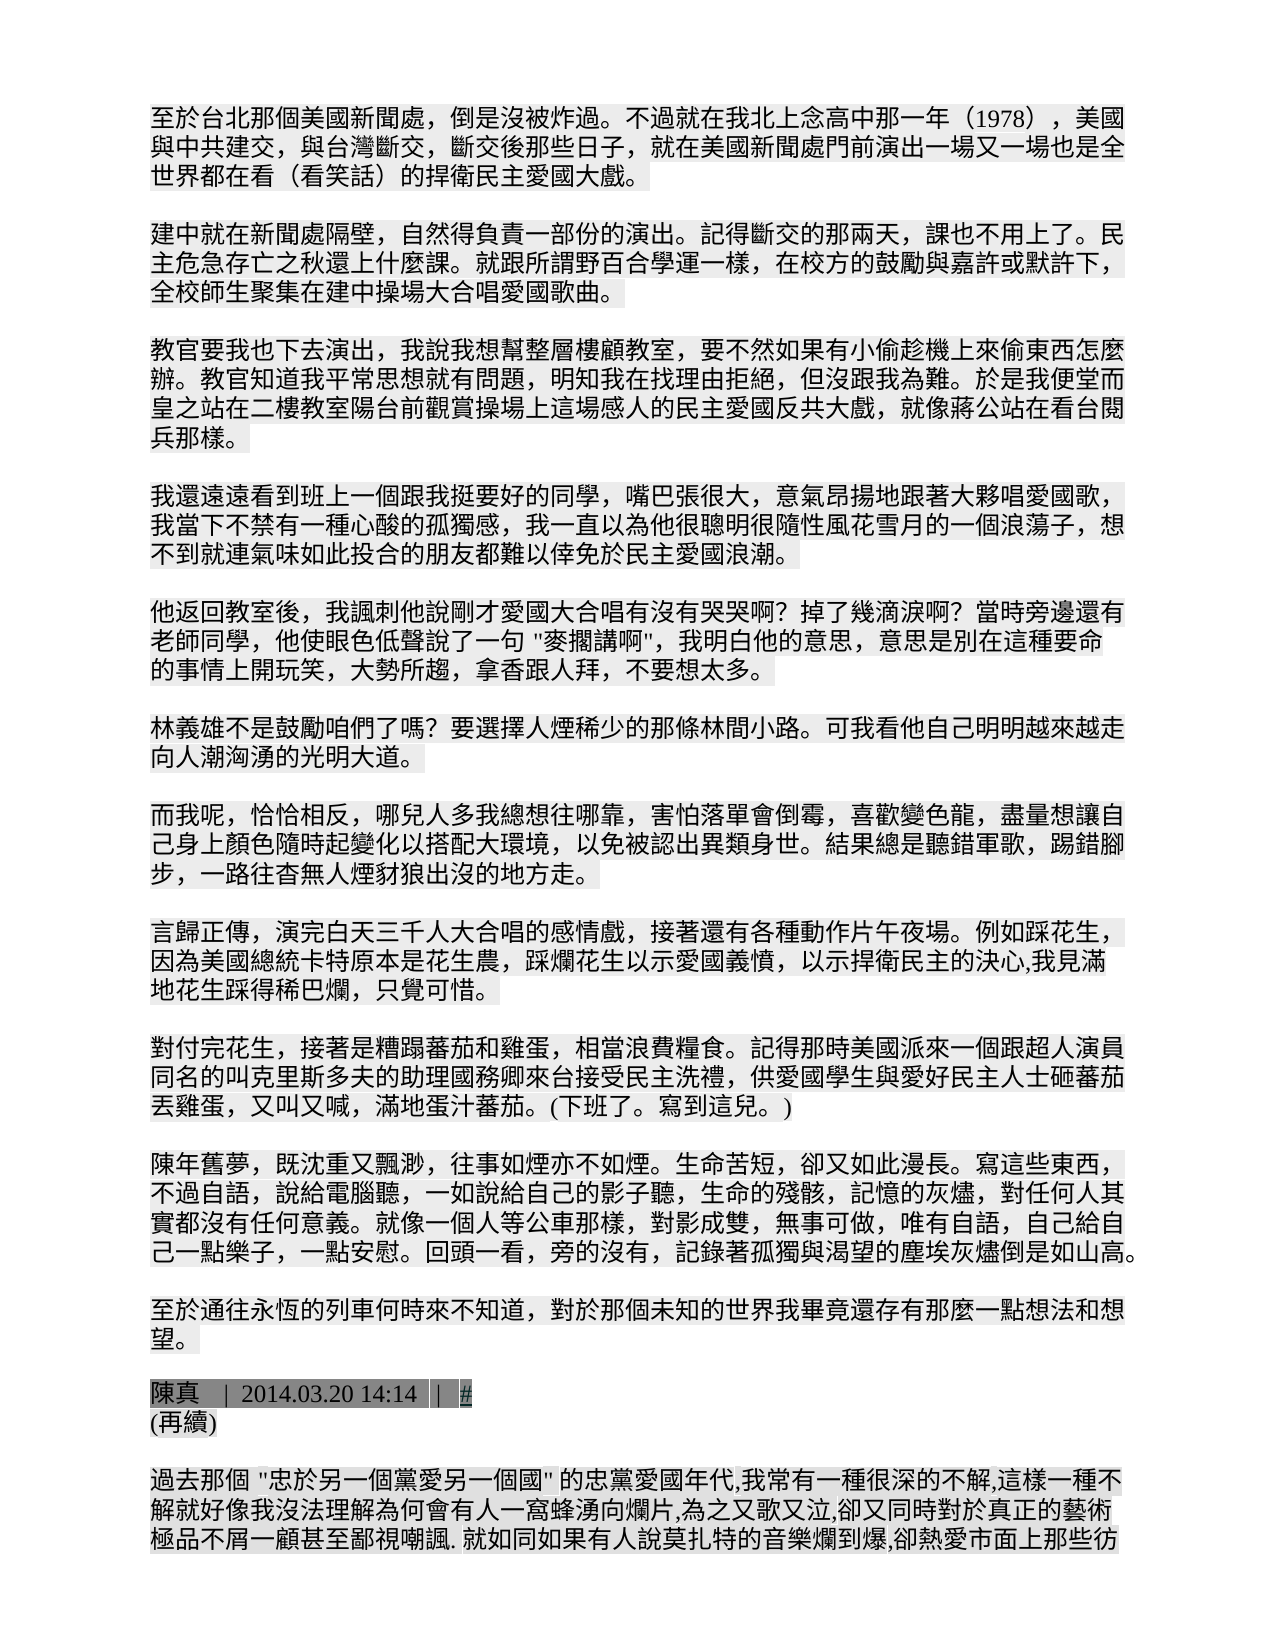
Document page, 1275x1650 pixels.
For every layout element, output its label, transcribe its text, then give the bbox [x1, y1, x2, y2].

text 陳真 | 2014.03.20 14:14 | # [150, 1379, 1125, 1408]
text (再續) 過去那個 "忠於另一個黨愛另一個國" 的忠黨愛國年代,我常有一種很深的不解,這樣一種不解就好像我沒法理解為何會有人一窩蜂湧向爛片,為之又歌又泣,卻又同時對於真正的藝術極品不屑一顧甚至鄙視嘲諷. 就如同如果有人說莫扎特的音樂爛到爆,卻熱愛市面上那些彷彿人妖鬼叫毫無音樂性可言的低俗噪音,那我實在沒法理解這樣一種心靈或心智. 同樣地,不管怎麼改朝換代,我的不解只是更深更劇而無絲毫緩解;我沒法理解,難道人們真的連如此清清楚楚明明白的是非黑白都沒法判斷,永遠就是一直被政客牽著鼻子走,蠢血沸騰個不停?! 同樣的菜吃了,原封不動拉了出來,難道又要再吃一次兩次三次永遠一直吃下去都無法稍微變聰明一些? 黨外時,最怕兩個社群,一是眷村,一是學校. 你去眷村發對政府對各種主流思維略有不敬的傳單,保證被一群人追著打,打破頭都不會有人來救你. 但我倒是可以理解眷村,我若跟他們同樣的身世,誰要進來對蔣公對大有為政府有所不敬,我恐怕也要追著此人打. 但學生來自各階層,無特殊身世可言,純粹就是一個蠢字加虛榮. 黨外時,我一個人在自己的學校餐廳發黨外候選人的傳單,我常講說有一次,餐廳同學大夥叫我滾出校園,我沒滾,繼續站著發傳單,一會兒便有人悄悄拿著一碗熱湯,拉開我的衣領,朝我頸子背後整碗倒進去,高熱滾燙的熱湯,燙得我當場相當狼狽. 我對此一攻擊並不訝異也不是第一次遇到,但讓我很不解的是,即便對於一個仇人,當他身處危急或巨大痛苦情境,我們就算恨他因此而袖手旁觀,理應也不至於歡呼喝采. 但那一天,在場的所有學生不但沒有一個人伸出援手,反而眾人鼓掌叫好,哄堂大笑,為那個 "消滅共匪" 的學生喝采說讚啦讚啦水啦水啦. 幾天後我寫了篇文章發表在黨外雜誌上,我說,我做了我該做想做應做的了,我將無愧於一己良知,剩下的就不是我的事了,每個人總得照顧好他自己的靈魂. 黨外初期,亦即1979年美麗島事件剛過,大約就是1980 年初期,一直到1989年整個八零年代,黨外人士或各種社運,行經學校是最可怕的經驗,經常引來攻擊. 記得大約是1986年或更早吧,黨外發起國會全面改選(?)的幾次遊行,行經北一女,開南商工(?),成功中學,學生在教室叫罵,朝遊行人士丟垃垃. 有一次應該是開南商工(?不確定),一堆學生更舉著木棍衝出來要打人,學校緊急關上鐵門,他們就用長竹竿伸出來照樣要攻擊. 還有一次,應該是國會全面改選沒錯,因為那一次我也有上台演說,隊伍行經一所學校附近一棟大樓,兩瓶墨水就從十幾層樓高丟了出來,恰好落在我腳下,碎裂滿地玻璃,墨水四濺,抬頭一看,有個高中學生模樣的人,旁邊還有個中年婦女可能是他媽媽,在高樓陽台窗戶對著遊行隊伍叫罵,顯然就是他丟的. 我停下腳步,讓隊伍先走,看著滿地墨水及玻璃碎片,心裏除了不解,當然還有一點心碎的感覺. 殷海光1969年過世時,有個外國哲學學者引用了一段話表哀悼,那段話是誰講的我我忘了,大意是說: 在某種社會裏,人們總是會被教導去痛恨那些愛他們並且為之付出痛苦代價的人,卻歌頌擁護那些一直在傷害他們的人. 1990年以後,局勢翻轉,政治不但已不再恐怖,甚至朝另一個同樣可鄙的方向急速飛奔,一些過去被視為毒蛇猛獸的人例如林義雄和陳永興,逐漸變成偉人變成英雄.於是常有人希望我幫他們引薦,想要認識這些人. 我記得有一次,我跟陳永興表明說有些同學想認識他,他說最好不要,還說學生沒有救了,不值得認識. 我其實亦有同感.後來,有一次陳永興來高雄新興教會演講,有人問起學生奮起云云,他當眾潑了一盆冷水說,他對台灣學生沒有任何期待. 當然,陳永興也許忘了他再三講過的這些話,而且,學生果然在1990年之後便已 "奮起",只是九零年代那種 "奮起" 其實就跟八零年代那種集體奮起攻擊不愛國的黨外人士是完全一模一樣的一種東西,一樣的智能,一樣的用心,一樣的品性,一樣的一窩蜂,一樣的虛榮,一樣的蠢血沸騰. 有時覺得,如果一群人普遍笨到一種讓人不解的低能程度,你不去愚弄他利用他操弄他,還真有點沒有天理. [150, 1408, 1125, 1554]
text 我在台南念的國中，以及在台北念的高中，兩間都叫建中，一間是建興國中，一間是建國中學，而且很巧剛好隔壁都是當年的美國新聞處。 美國有幾個新聞處我不知道，但比較有名的大約就這兩個。台南那一個，1971年（？）曾被恐怖分子丟炸彈炸過一次，我猜是國民黨自己炸的，一來給反共意志不堅老是偷偷摸摸和共匪眉來眼去的美國政府一點顏色瞧瞧，一來誣賴給一些討厭鬼以便把他們抓來關或抓起來槍斃，例如李敖謝聰敏魏廷朝和劉辰旦就屬這一案，國民黨說是他們放的炸彈，鬼才會信。 劉辰旦和魏廷朝我都認識，劉出獄後，在高雄加入我算是元老的台灣人權促進會，每次開會或聚會都會來，印象中謙遜平和，琴棋書畫樣樣精通，允文允武的一個人。 魏廷朝我就比較熟，人格正直剛烈，屬烈士型，待人和氣友善。我發現，一個人越是溫柔平和，恐怖分子的素質成分就越高，威武不屈，難逼就範。所謂俠骨柔情也許就是這樣。 反之亦然。你看那些如蛆一般轟然嚇人的政治正確主流群眾，個個張牙舞爪，稍有不敬便群起圍攻，非常可怕。但這種人，別說槍口抵著馬上嚇到蔡賽，平常只要落單或情勢一轉，嘴臉馬上就變，氣焰立即自動熄滅。 如果我沒算錯，魏廷朝一共坐了至少17年黑牢。我之所以連他幾時生幾時死生日哪一天（恰好與我同一天）何時出獄何時入獄等等都記得一清二楚是因為他1987年最後一次出獄的歡迎會安排，包括布置會場與對外報導等等，我都貢獻了不少心力，寫過幾篇文字讚其為人。 魏廷朝案子不少，主要的大案就是影響台灣深遠和彭明敏謝聰敏一起發表的的台灣人民自救宣言。據他說，他父親對朝廷不滿，哪個朝廷我忘了，想推翻之，故給他取名廷朝。 至於台北那個美國新聞處，倒是沒被炸過。不過就在我北上念高中那一年（1978），美國與中共建交，與台灣斷交，斷交後那些日子，就在美國新聞處門前演出一場又一場也是全世界都在看（看笑話）的捍衛民主愛國大戲。 建中就在新聞處隔壁，自然得負責一部份的演出。記得斷交的那兩天，課也不用上了。民主危急存亡之秋還上什麼課。就跟所謂野百合學運一樣，在校方的鼓勵與嘉許或默許下，全校師生聚集在建中操場大合唱愛國歌曲。 教官要我也下去演出，我說我想幫整層樓顧教室，要不然如果有小偷趁機上來偷東西怎麼辦。教官知道我平常思想就有問題，明知我在找理由拒絕，但沒跟我為難。於是我便堂而皇之站在二樓教室陽台前觀賞操場上這場感人的民主愛國反共大戲，就像蔣公站在看台閱兵那樣。 我還遠遠看到班上一個跟我挺要好的同學，嘴巴張很大，意氣昂揚地跟著大夥唱愛國歌，我當下不禁有一種心酸的孤獨感，我一直以為他很聰明很隨性風花雪月的一個浪蕩子，想不到就連氣味如此投合的朋友都難以倖免於民主愛國浪潮。 他返回教室後，我諷刺他說剛才愛國大合唱有沒有哭哭啊？掉了幾滴淚啊？當時旁邊還有老師同學，他使眼色低聲說了一句 "麥擱講啊"，我明白他的意思，意思是別在這種要命的事情上開玩笑，大勢所趨，拿香跟人拜，不要想太多。 林義雄不是鼓勵咱們了嗎？要選擇人煙稀少的那條林間小路。可我看他自己明明越來越走向人潮洶湧的光明大道。 而我呢，恰恰相反，哪兒人多我總想往哪靠，害怕落單會倒霉，喜歡變色龍，盡量想讓自己身上顏色隨時起變化以搭配大環境，以免被認出異類身世。結果總是聽錯軍歌，踢錯腳步，一路往杳無人煙豺狼出沒的地方走。 言歸正傳，演完白天三千人大合唱的感情戲，接著還有各種動作片午夜場。例如踩花生，因為美國總統卡特原本是花生農，踩爛花生以示愛國義憤，以示捍衛民主的決心,我見滿地花生踩得稀巴爛，只覺可惜。 對付完花生，接著是糟蹋蕃茄和雞蛋，相當浪費糧食。記得那時美國派來一個跟超人演員同名的叫克里斯多夫的助理國務卿來台接受民主洗禮，供愛國學生與愛好民主人士砸蕃茄丟雞蛋，又叫又喊，滿地蛋汁蕃茄。(下班了。寫到這兒。) 陳年舊夢，既沈重又飄渺，往事如煙亦不如煙。生命苦短，卻又如此漫長。寫這些東西，不過自語，說給電腦聽，一如說給自己的影子聽，生命的殘骸，記憶的灰燼，對任何人其實都沒有任何意義。就像一個人等公車那樣，對影成雙，無事可做，唯有自語，自己給自己一點樂子，一點安慰。回頭一看，旁的沒有，記錄著孤獨與渴望的塵埃灰燼倒是如山高。 至於通往永恆的列車何時來不知道，對於那個未知的世界我畢竟還存有那麼一點想法和想望。 [150, 75, 1125, 1354]
